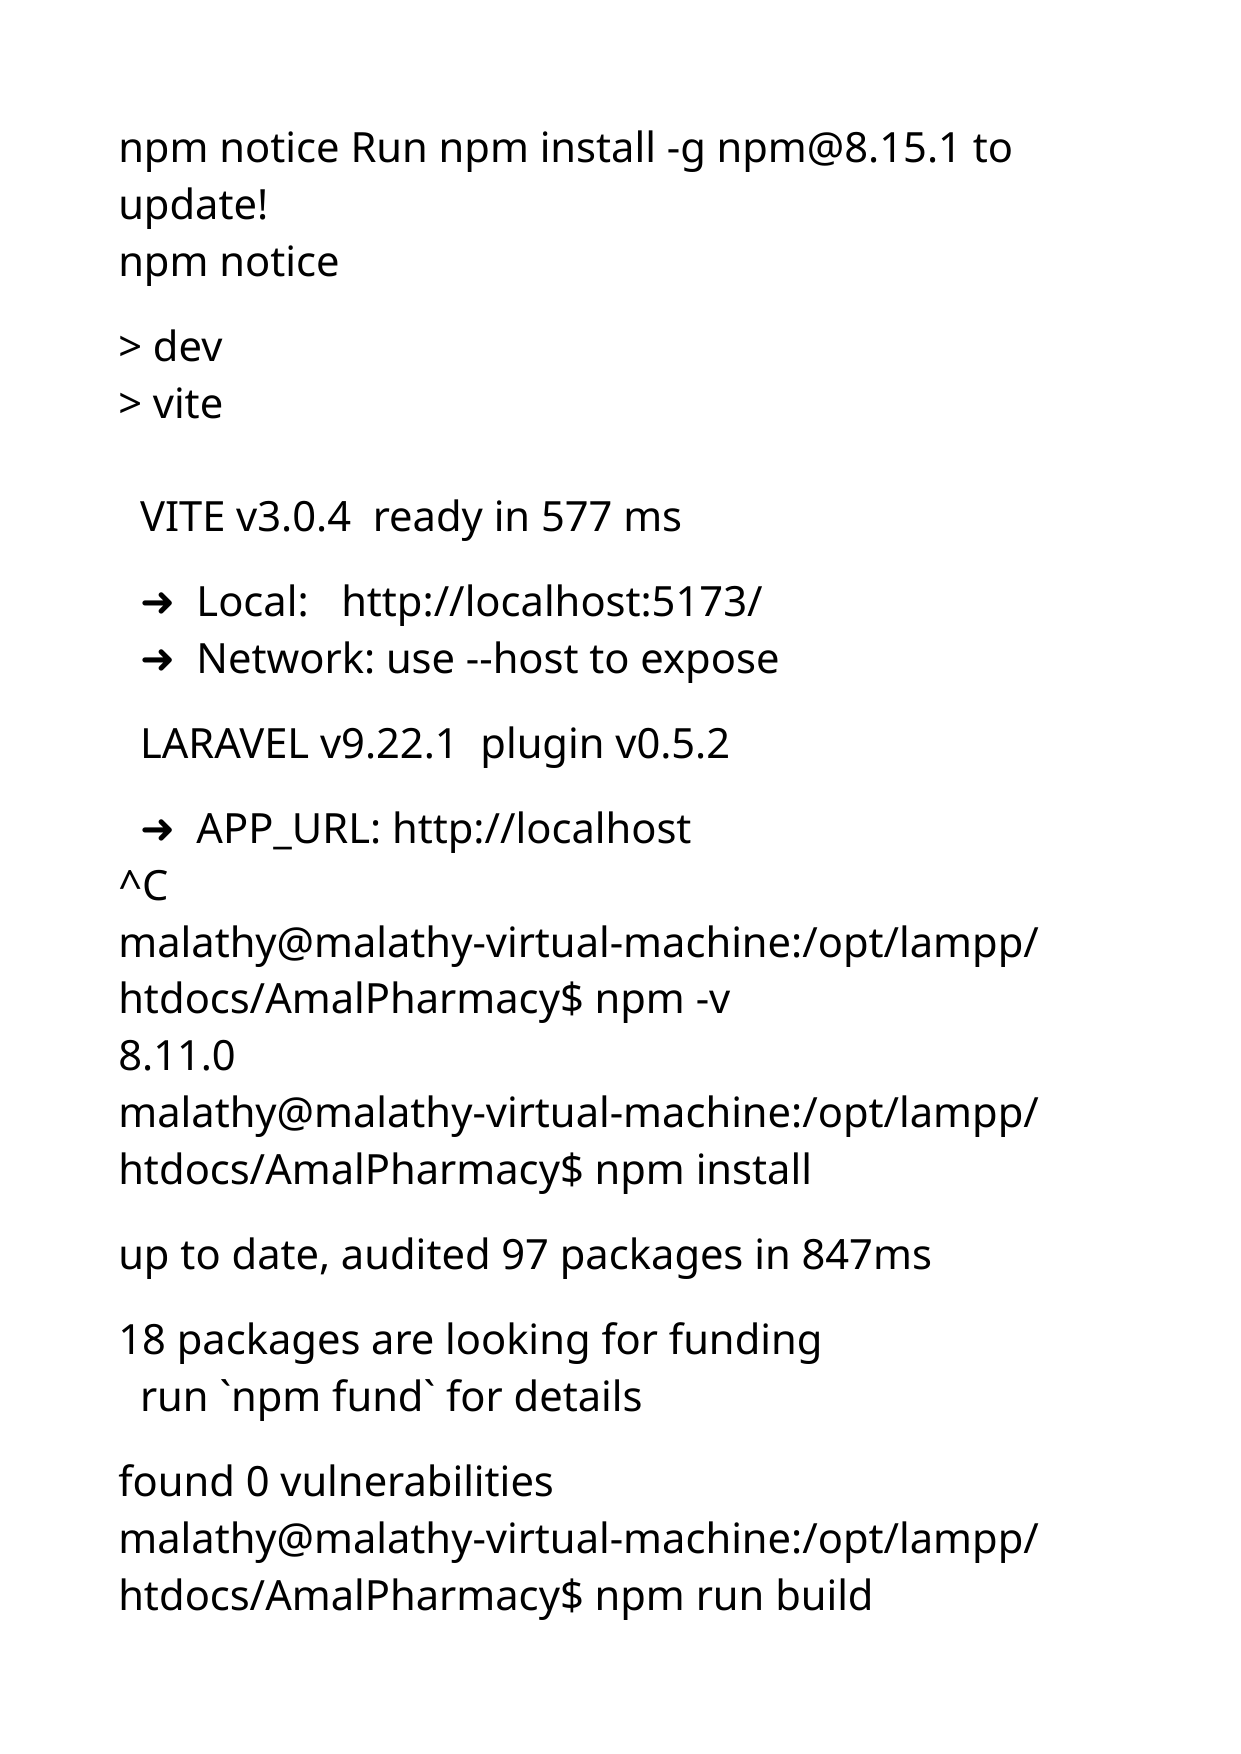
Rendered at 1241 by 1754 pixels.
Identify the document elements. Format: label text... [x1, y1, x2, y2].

text 8.11.0 [118, 1026, 1122, 1083]
text npm notice [118, 232, 1122, 288]
text malathy@malathy-virtual-machine:/opt/lampp/htdocs/AmalPharmacy$ npm run build [118, 1508, 1122, 1622]
text ➜ Local: http://localhost:5173/ [118, 572, 1122, 629]
text run `npm fund` for details [118, 1367, 1122, 1423]
text 18 packages are looking for funding [118, 1310, 1122, 1367]
text > vite [118, 373, 1122, 430]
text > dev [118, 317, 1122, 373]
text npm notice Run npm install -g npm@8.15.1 to update! [118, 118, 1122, 232]
text LARAVEL v9.22.1 plugin v0.5.2 [118, 714, 1122, 771]
text up to date, audited 97 packages in 847ms [118, 1225, 1122, 1282]
text ^C [118, 856, 1122, 913]
text VITE v3.0.4 ready in 577 ms [118, 487, 1122, 544]
text ➜ Network: use --host to expose [118, 629, 1122, 686]
text ➜ APP_URL: http://localhost [118, 799, 1122, 856]
text found 0 vulnerabilities [118, 1452, 1122, 1508]
text malathy@malathy-virtual-machine:/opt/lampp/htdocs/AmalPharmacy$ npm install [118, 1083, 1122, 1196]
text malathy@malathy-virtual-machine:/opt/lampp/htdocs/AmalPharmacy$ npm -v [118, 913, 1122, 1026]
